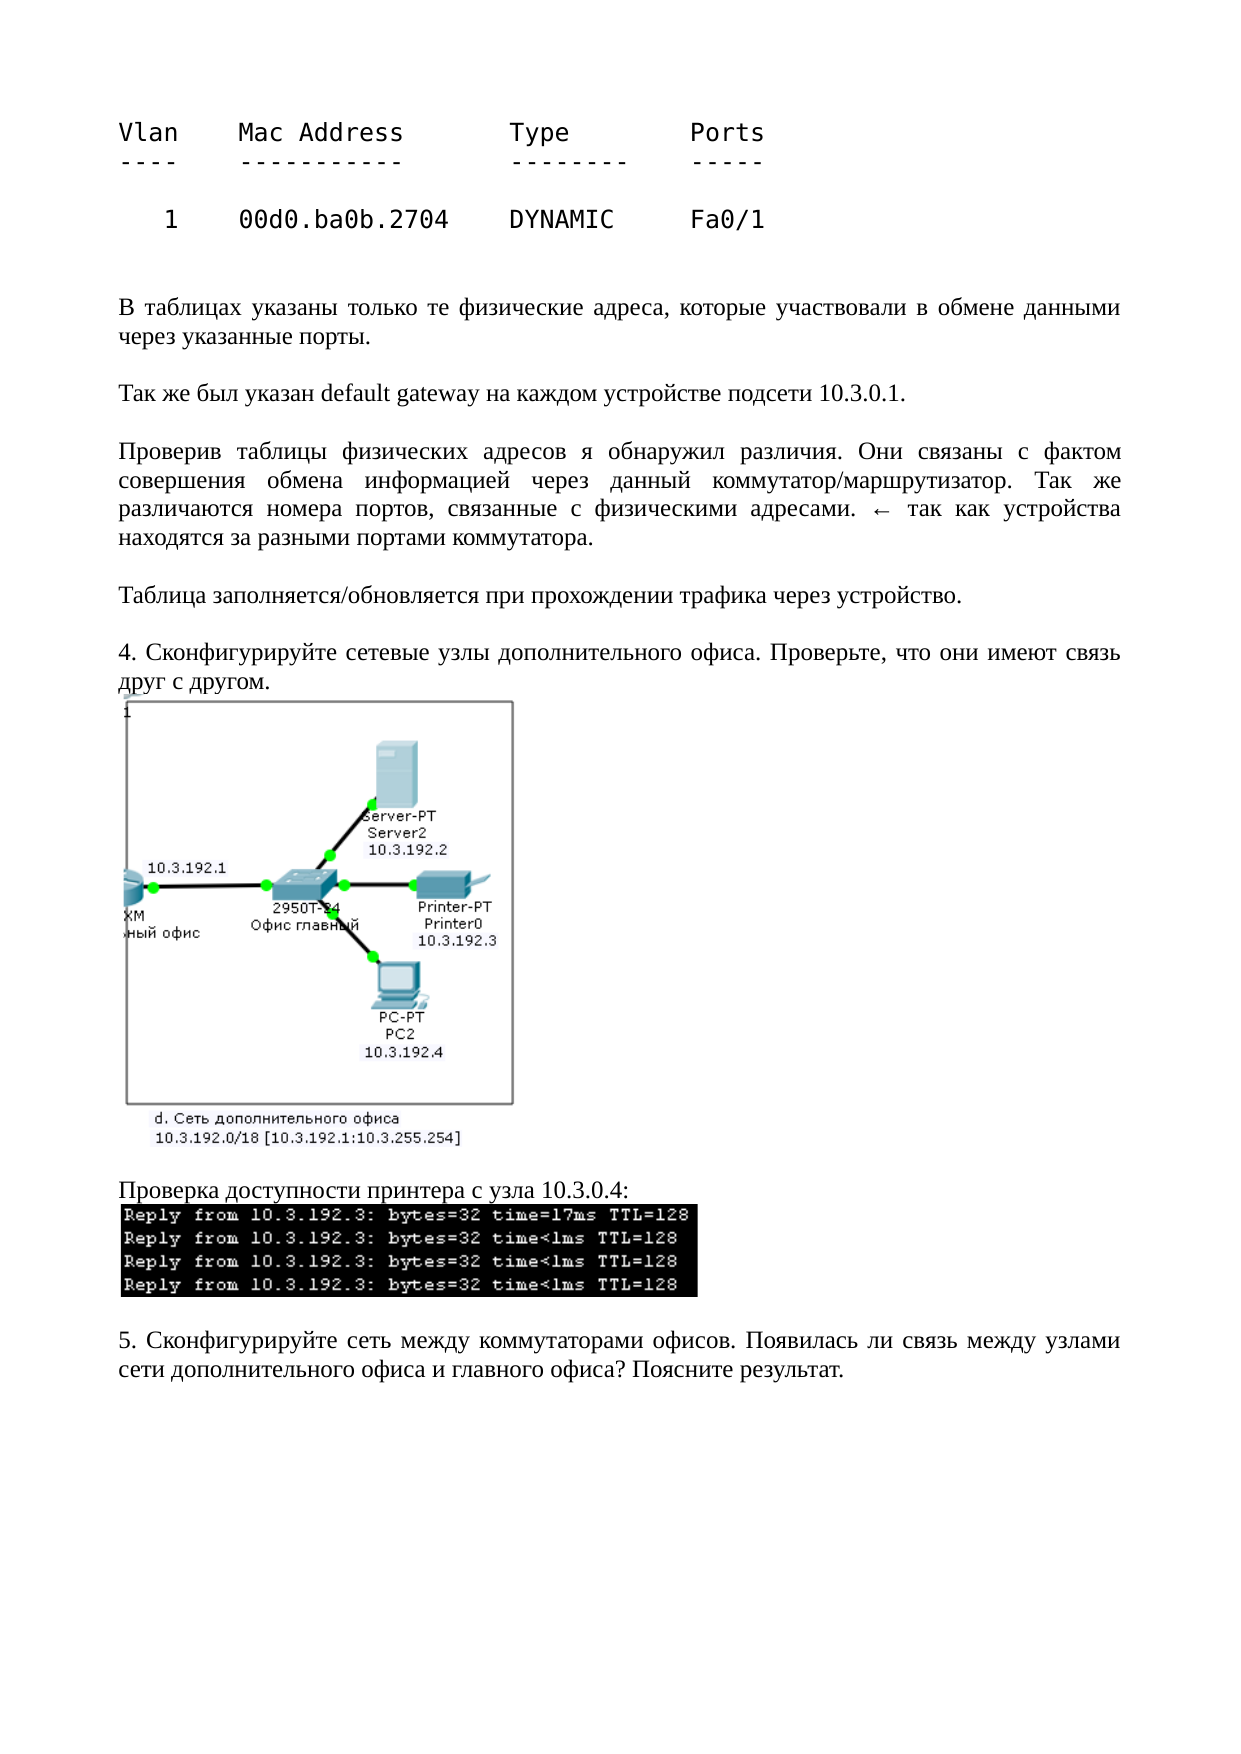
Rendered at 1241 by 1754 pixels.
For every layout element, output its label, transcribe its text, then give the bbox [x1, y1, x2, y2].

text В таблицах указаны только те физические адреса, которые участвовали в обмене данными через указанные порты. [118, 292, 1122, 350]
text ---- ----------- -------- ----- [118, 147, 1122, 176]
text Vlan Mac Address Type Ports [118, 118, 1122, 147]
picture [120, 1204, 698, 1297]
text 4. Сконфигурируйте сетевые узлы дополнительного офиса. Проверьте, что они имеют связь друг с другом. [118, 637, 1122, 695]
text Так же был указан default gateway на каждом устройстве подсети 10.3.0.1. [118, 378, 1122, 407]
text 5. Сконфигурируйте сеть между коммутаторами офисов. Появилась ли связь между узлами сети дополнительного офиса и главного офиса? Поясните результат. [118, 1325, 1122, 1383]
text 1 00d0.ba0b.2704 DYNAMIC Fa0/1 [118, 206, 1122, 235]
picture [123, 694, 518, 1147]
text Проверка доступности принтера с узла 10.3.0.4: [118, 1176, 1122, 1204]
text Проверив таблицы физических адресов я обнаружил различия. Они связаны с фактом совершения обмена информацией через данный коммутатор/маршрутизатор. Так же различаются номера портов, связанные с физическими адресами. ← так как устройства находятся за разными портами коммутатора. [118, 436, 1122, 551]
text Таблица заполняется/обновляется при прохождении трафика через устройство. [118, 580, 1122, 608]
